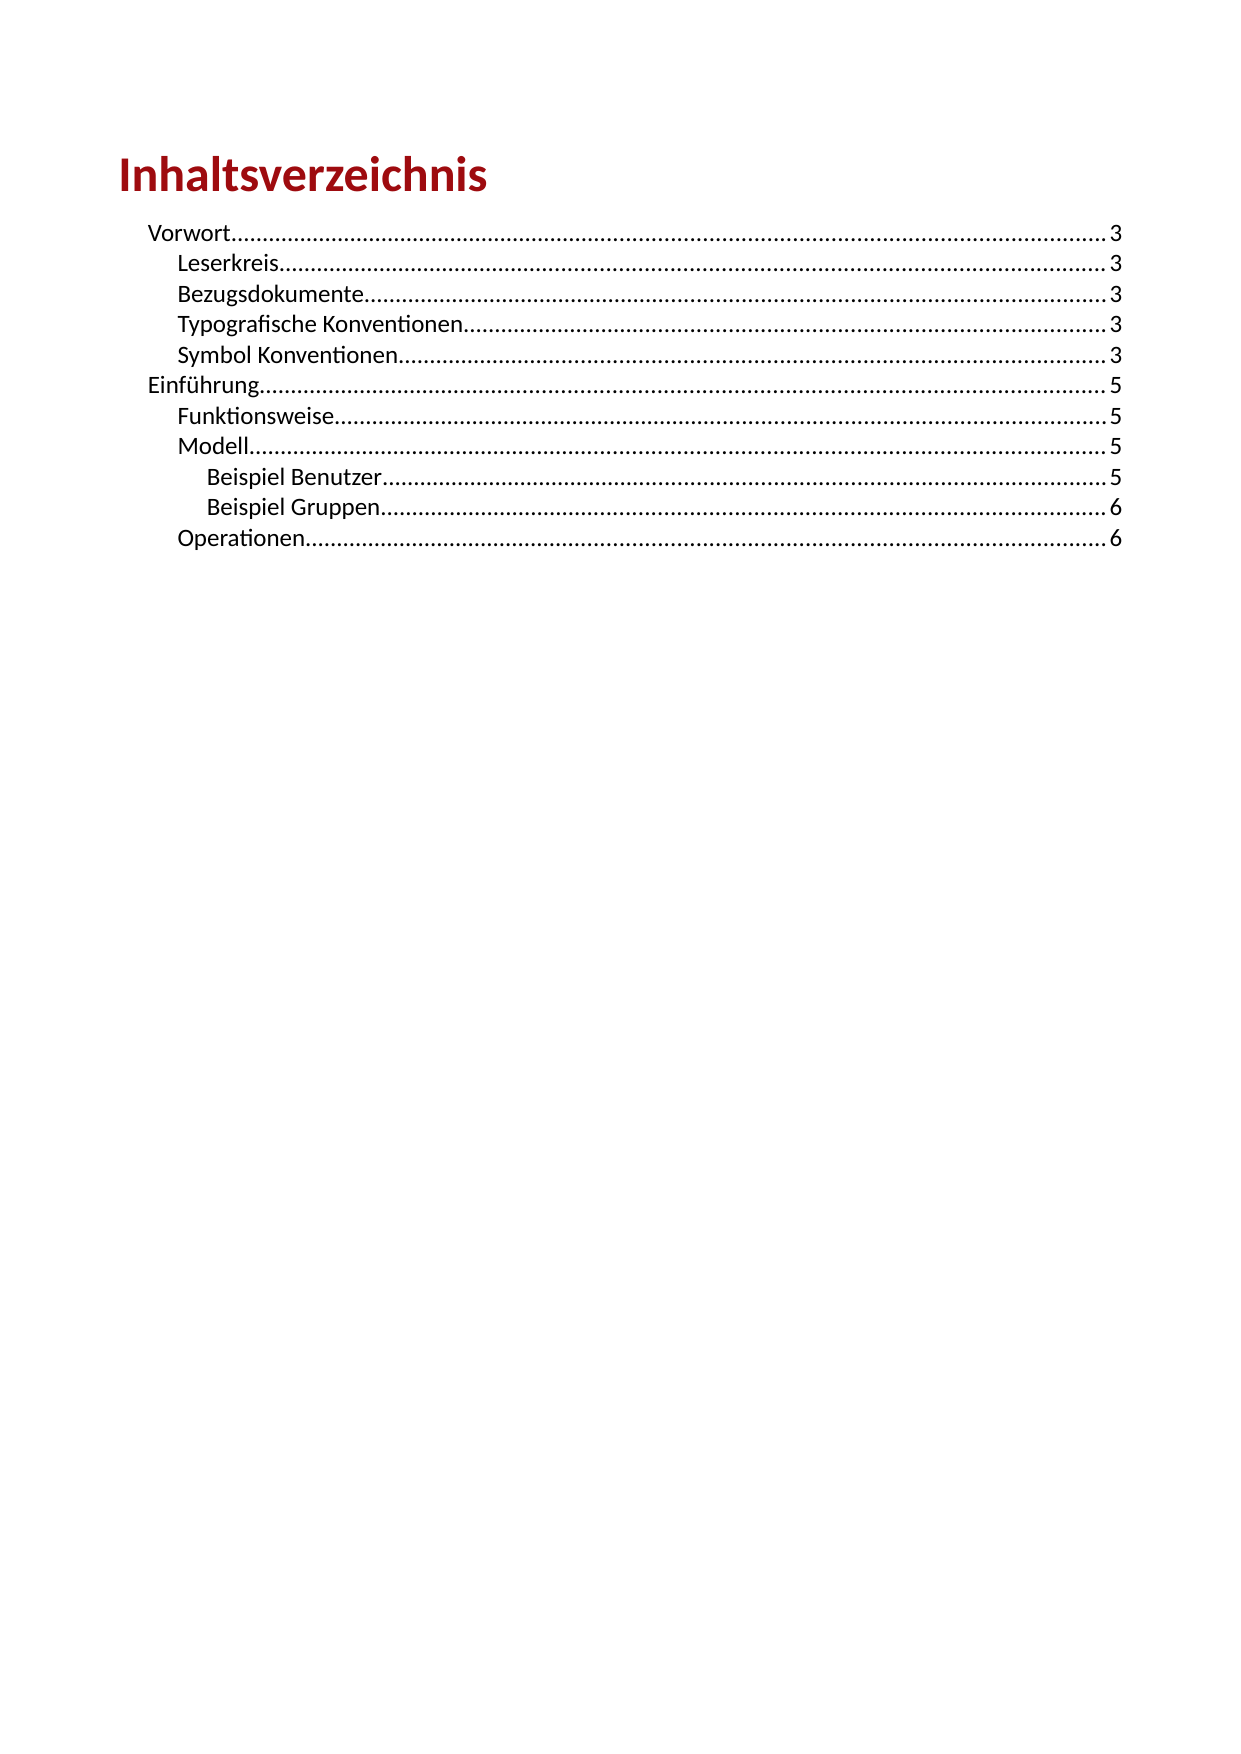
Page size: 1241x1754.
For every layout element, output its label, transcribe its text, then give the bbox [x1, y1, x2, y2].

text Beispiel Benutzer 5 [207, 461, 1122, 491]
text Typografische Konventionen 3 [177, 308, 1122, 339]
text Operationen 6 [177, 522, 1122, 552]
text Modell 5 [177, 430, 1122, 461]
text Bezugsdokumente 3 [177, 278, 1122, 308]
text Einführung 5 [148, 369, 1122, 400]
subtitle Inhaltsverzeichnis [118, 143, 1122, 204]
text Funktionsweise 5 [177, 400, 1122, 430]
text Leserkreis 3 [177, 247, 1122, 278]
text Beispiel Gruppen 6 [207, 491, 1122, 522]
text Vorwort 3 [148, 217, 1122, 247]
text Symbol Konventionen 3 [177, 339, 1122, 369]
